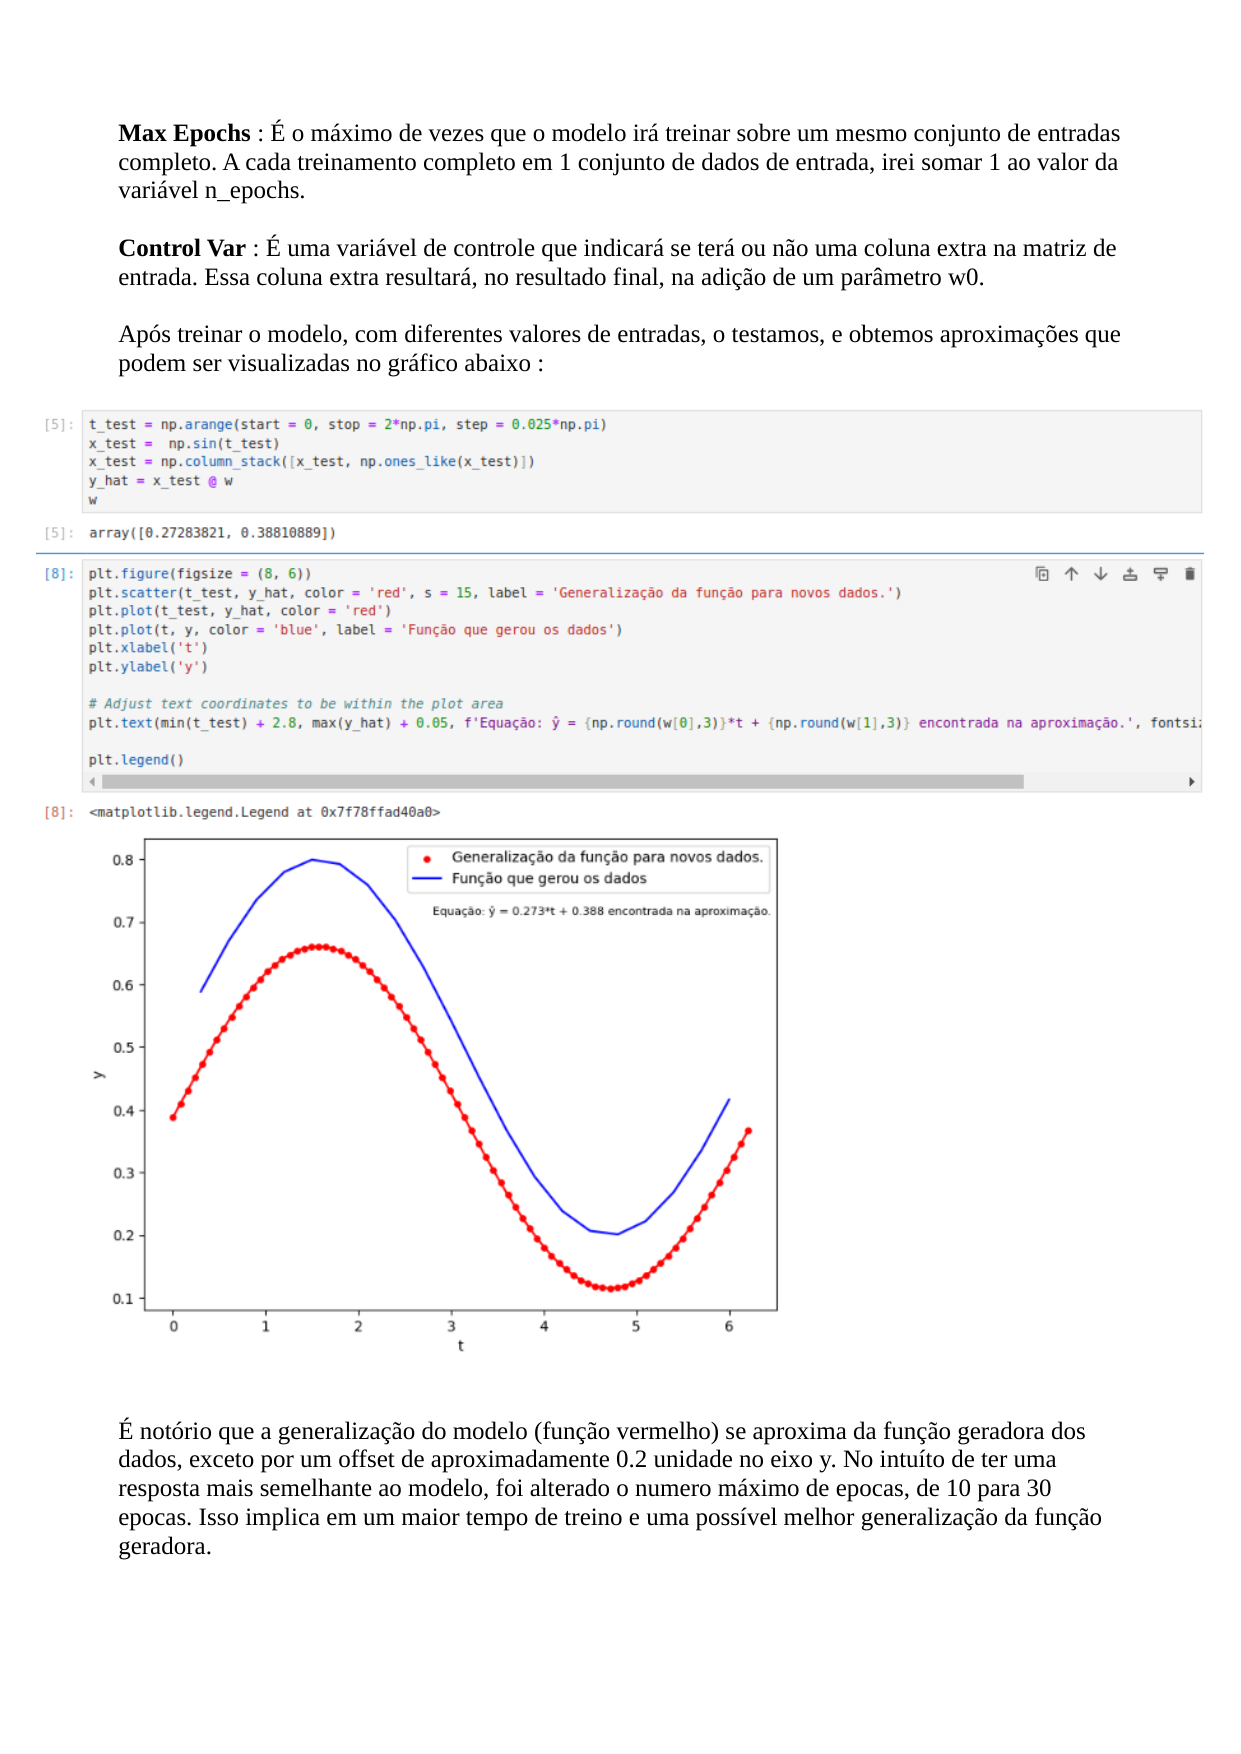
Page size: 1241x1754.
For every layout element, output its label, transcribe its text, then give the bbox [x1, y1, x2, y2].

text Após treinar o modelo, com diferentes valores de entradas, o testamos, e obtemos aproximações que podem ser visualizadas no gráfico abaixo : [118, 319, 1122, 377]
text Control Var : É uma variável de controle que indicará se terá ou não uma coluna extra na matriz de entrada. Essa coluna extra resultará, no resultado final, na adição de um parâmetro w0. [118, 233, 1122, 291]
picture [36, 405, 1205, 1359]
text É notório que a generalização do modelo (função vermelho) se aproxima da função geradora dos dados, exceto por um offset de aproximadamente 0.2 unidade no eixo y. No intuíto de ter uma resposta mais semelhante ao modelo, foi alterado o numero máximo de epocas, de 10 para 30 epocas. Isso implica em um maior tempo de treino e uma possível melhor generalização da função geradora. [118, 1416, 1122, 1559]
text Max Epochs : É o máximo de vezes que o modelo irá treinar sobre um mesmo conjunto de entradas completo. A cada treinamento completo em 1 conjunto de dados de entrada, irei somar 1 ao valor da variável n_epochs. [118, 118, 1122, 204]
